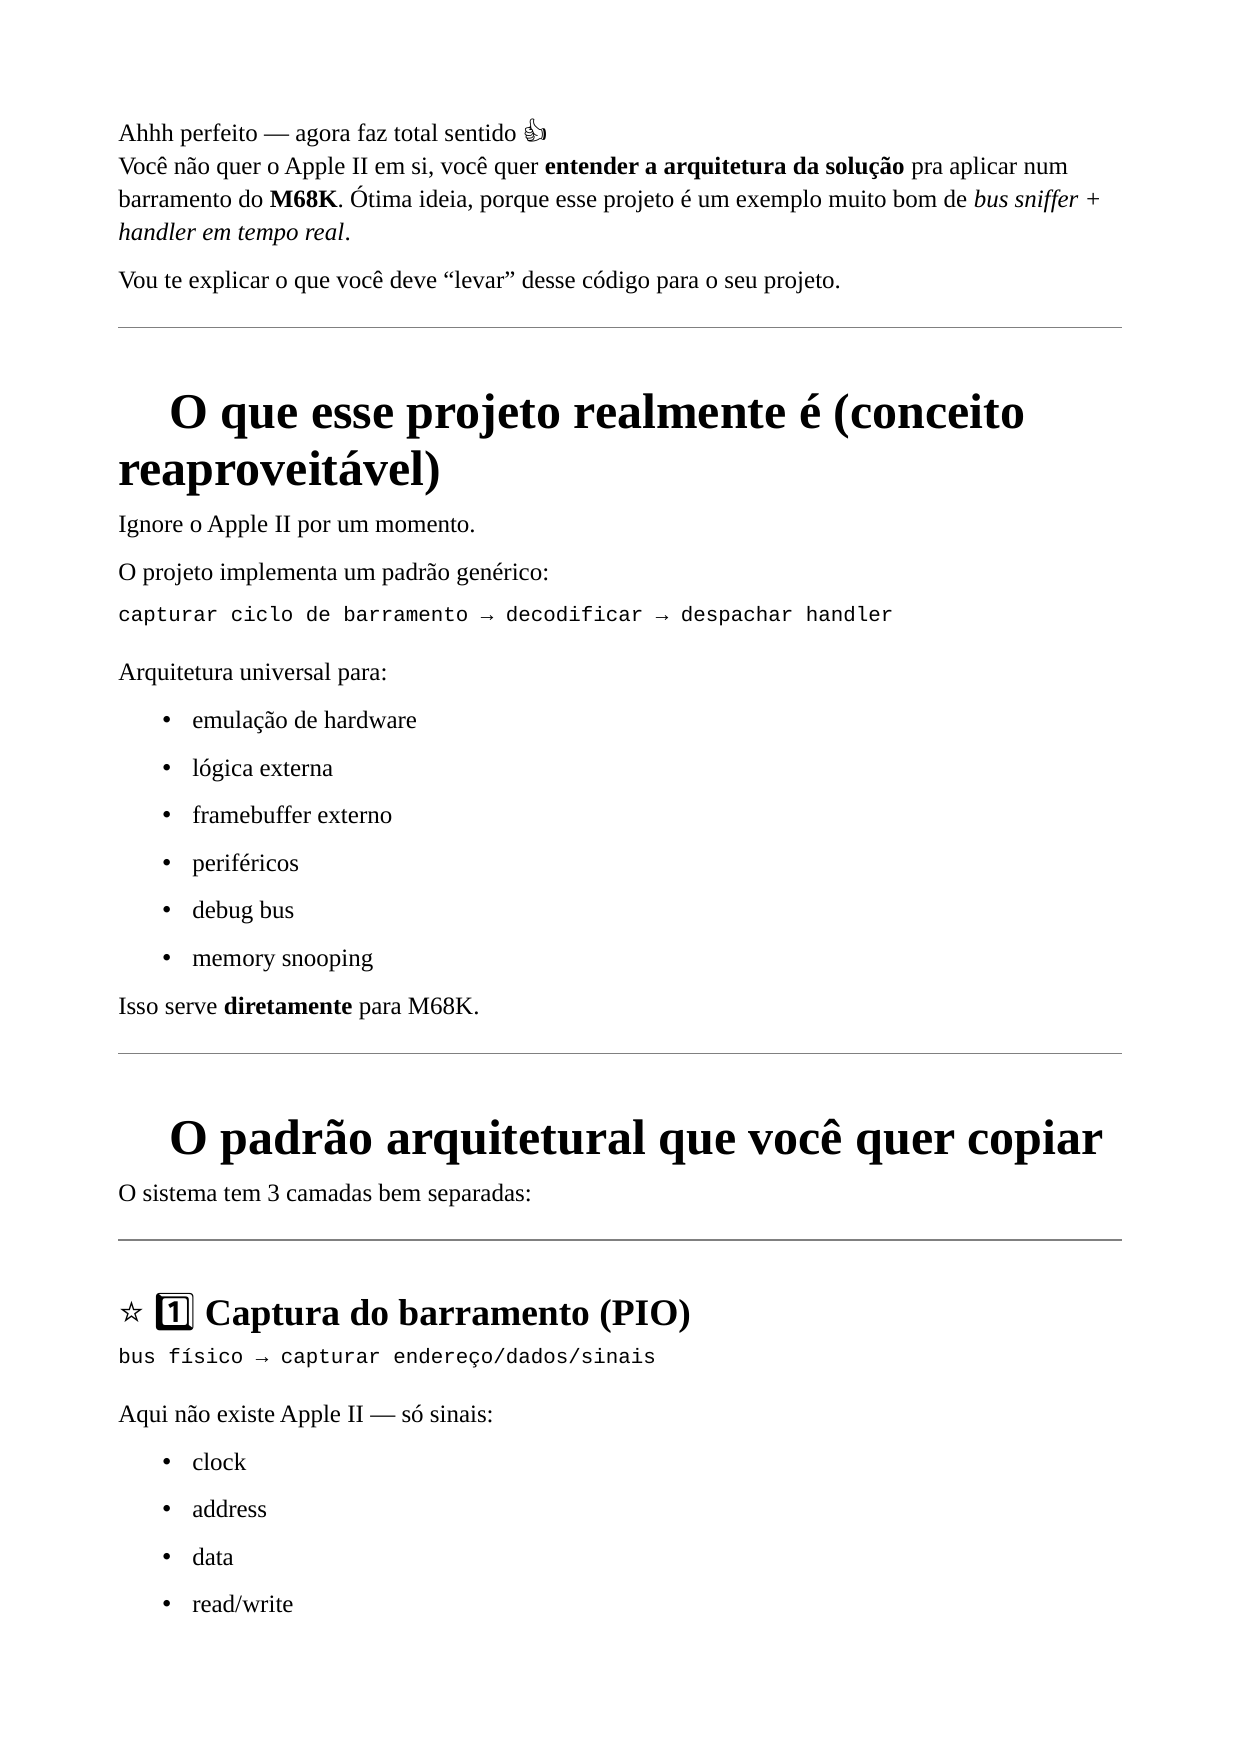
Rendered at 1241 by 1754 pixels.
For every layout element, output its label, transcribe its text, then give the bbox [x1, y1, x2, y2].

subtitle ⭐ 1️⃣ Captura do barramento (PIO) [118, 1290, 1122, 1333]
text Ahhh perfeito — agora faz total sentido 👍 Você não quer o Apple II em si, você quer entender a arquitetura da solução pra aplicar num barramento do M68K. Ótima ideia, porque esse projeto é um exemplo muito bom de bus sniffer + handler em tempo real. [118, 118, 1122, 246]
text O sistema tem 3 camadas bem separadas: [118, 1178, 1122, 1206]
text Aqui não existe Apple II — só sinais: [118, 1399, 1122, 1428]
text capturar ciclo de barramento → decodificar → despachar handler [118, 604, 1122, 628]
list framebuffer externo [162, 800, 1122, 829]
list lógica externa [162, 753, 1122, 781]
text O projeto implementa um padrão genérico: [118, 557, 1122, 586]
list data [162, 1542, 1122, 1571]
text Isso serve diretamente para M68K. [118, 991, 1122, 1019]
list memory snooping [162, 943, 1122, 972]
text Ignore o Apple II por um momento. [118, 509, 1122, 538]
list periféricos [162, 848, 1122, 877]
subtitle 🧠 O padrão arquitetural que você quer copiar [118, 1108, 1122, 1165]
list address [162, 1494, 1122, 1523]
subtitle 🎯 O que esse projeto realmente é (conceito reaproveitável) [118, 382, 1122, 497]
list clock [162, 1447, 1122, 1475]
text Vou te explicar o que você deve “levar” desse código para o seu projeto. [118, 265, 1122, 293]
list emulação de hardware [162, 705, 1122, 734]
list read/write [162, 1589, 1122, 1618]
text bus físico → capturar endereço/dados/sinais [118, 1346, 1122, 1369]
list debug bus [162, 896, 1122, 924]
text Arquitetura universal para: [118, 657, 1122, 686]
